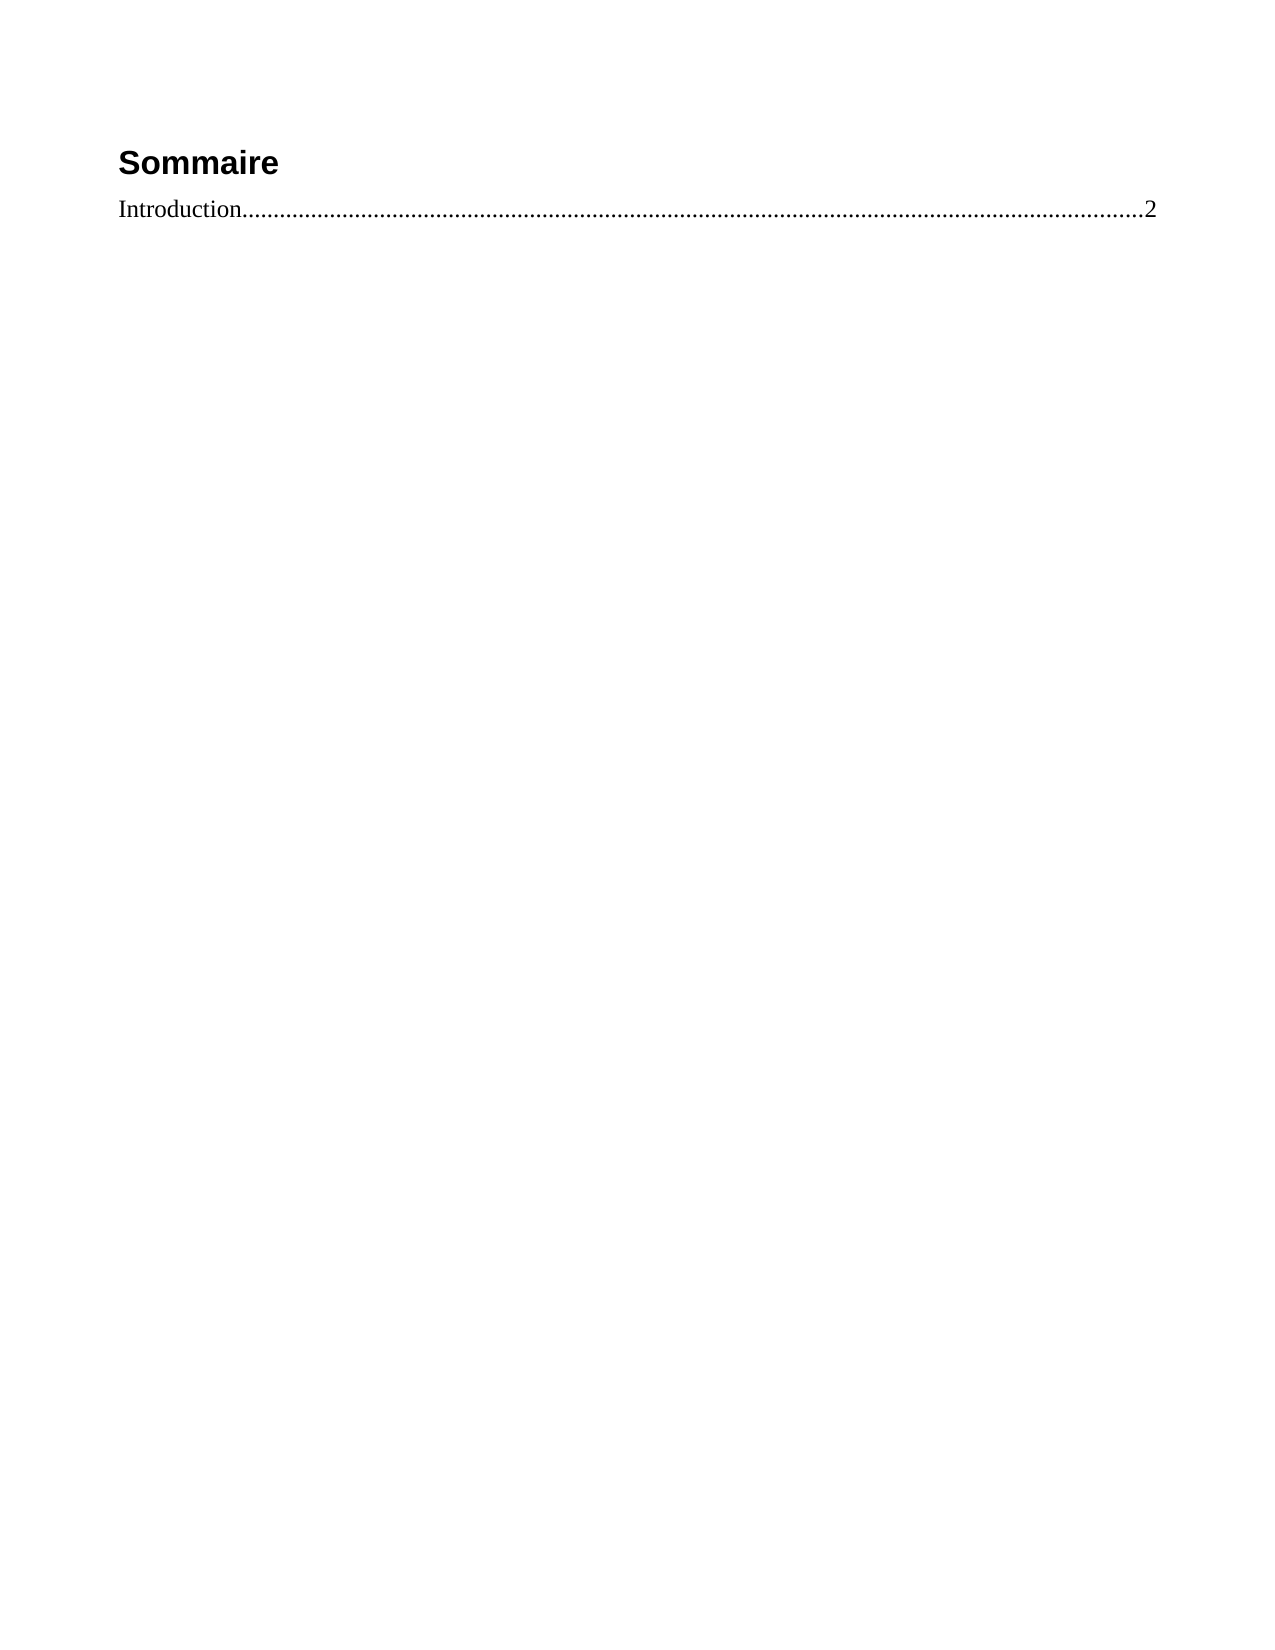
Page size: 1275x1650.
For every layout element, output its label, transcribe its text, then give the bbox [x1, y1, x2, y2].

text Introduction 2 [118, 194, 1157, 223]
subtitle Sommaire [118, 143, 1157, 182]
